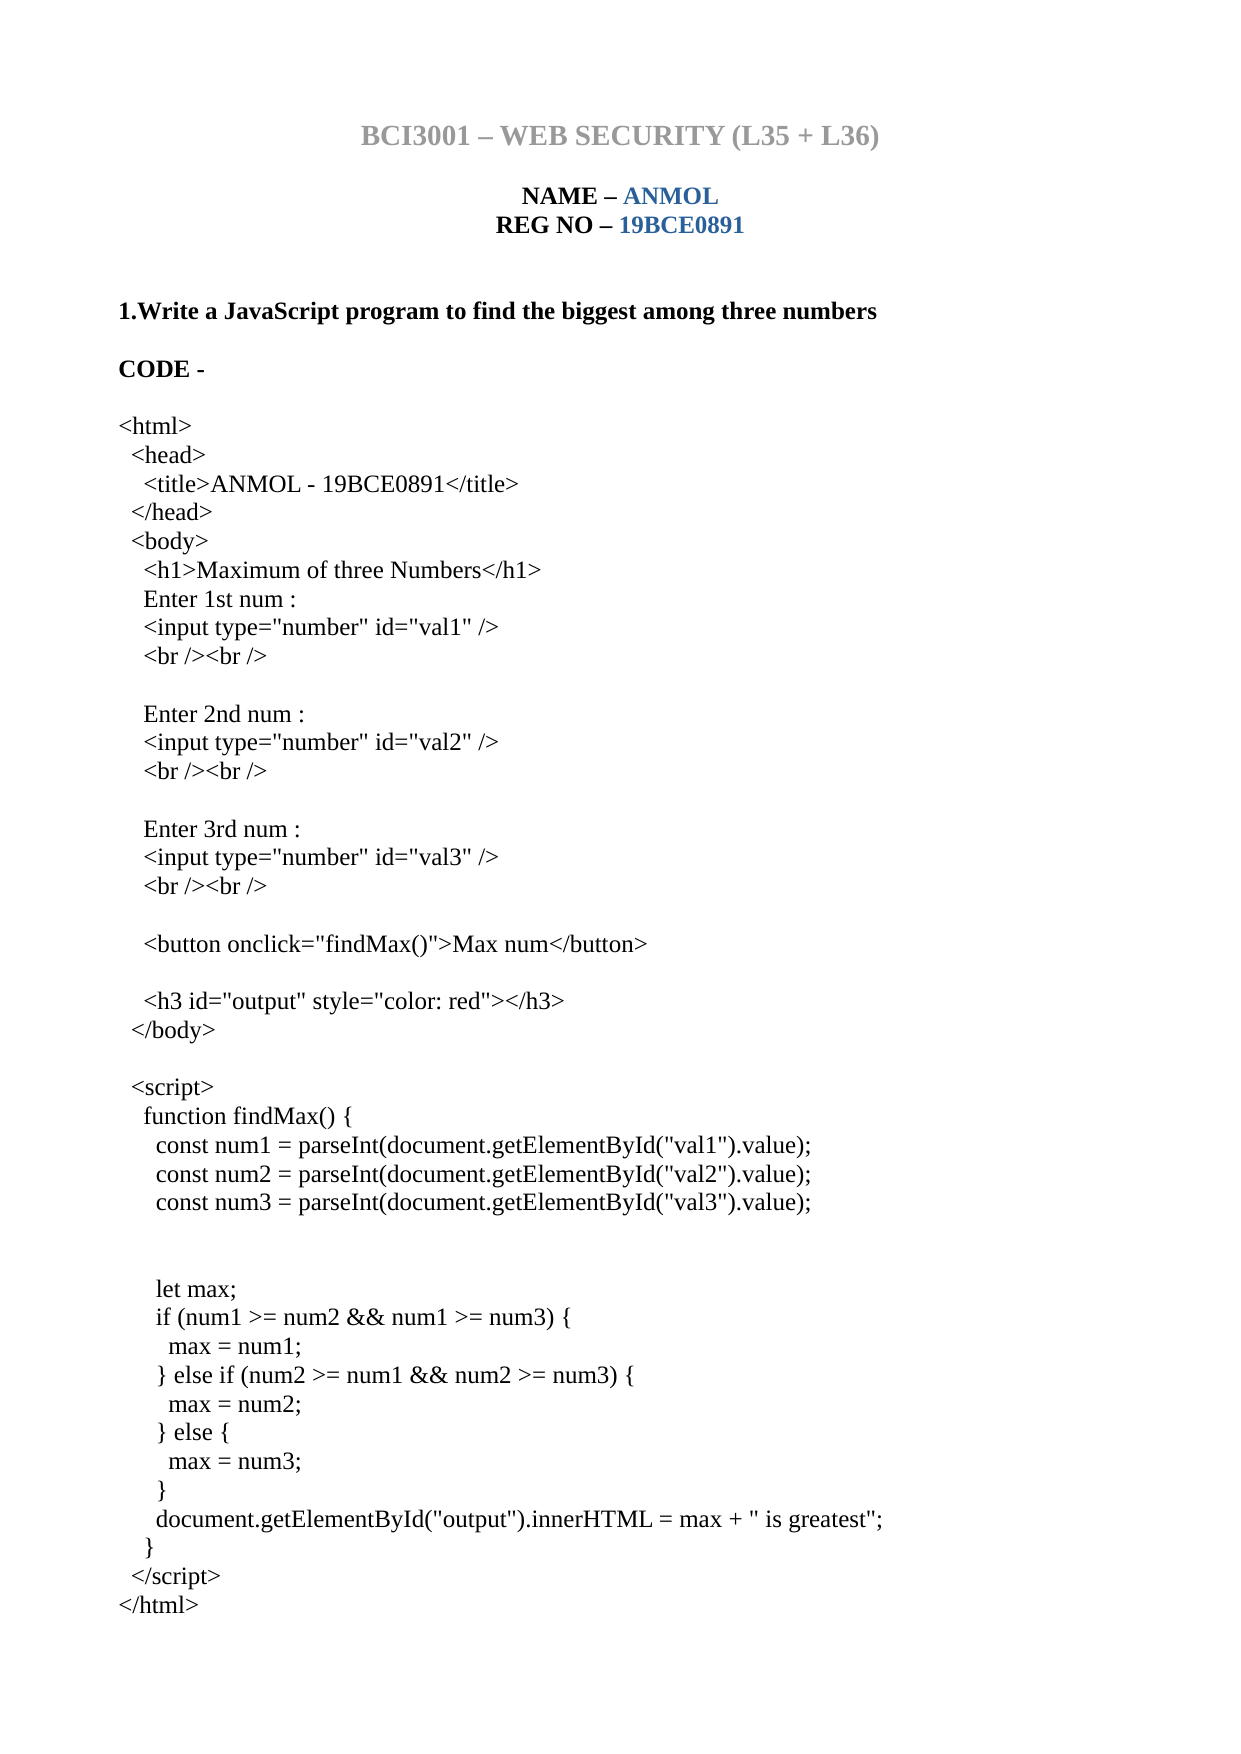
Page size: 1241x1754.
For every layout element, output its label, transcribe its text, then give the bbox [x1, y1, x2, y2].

text <body> [118, 526, 1122, 555]
text function findMax() { [118, 1101, 1122, 1130]
text 1.Write a JavaScript program to find the biggest among three numbers [118, 296, 1122, 325]
text <title>ANMOL - 19BCE0891</title> [118, 469, 1122, 497]
text REG NO – 19BCE0891 [118, 210, 1122, 239]
text <h1>Maximum of three Numbers</h1> [118, 555, 1122, 584]
text <button onclick="findMax()">Max num</button> [118, 929, 1122, 957]
text </body> [118, 1015, 1122, 1044]
text Enter 3rd num : [118, 814, 1122, 842]
text CODE - [118, 354, 1122, 382]
text <h3 id="output" style="color: red"></h3> [118, 986, 1122, 1015]
text <script> [118, 1072, 1122, 1101]
text <head> [118, 440, 1122, 469]
text } [118, 1475, 1122, 1504]
text max = num2; [118, 1389, 1122, 1417]
text Enter 1st num : [118, 584, 1122, 612]
text if (num1 >= num2 && num1 >= num3) { [118, 1302, 1122, 1331]
text let max; [118, 1274, 1122, 1302]
text const num1 = parseInt(document.getElementById("val1").value); [118, 1130, 1122, 1159]
text const num2 = parseInt(document.getElementById("val2").value); [118, 1159, 1122, 1187]
text <input type="number" id="val2" /> [118, 727, 1122, 756]
text <br /><br /> [118, 871, 1122, 900]
text max = num1; [118, 1331, 1122, 1360]
text <input type="number" id="val3" /> [118, 842, 1122, 871]
text <br /><br /> [118, 756, 1122, 785]
text } [118, 1532, 1122, 1561]
text max = num3; [118, 1446, 1122, 1475]
text <html> [118, 411, 1122, 440]
text Enter 2nd num : [118, 699, 1122, 727]
text document.getElementById("output").innerHTML = max + " is greatest"; [118, 1504, 1122, 1532]
text } else if (num2 >= num1 && num2 >= num3) { [118, 1360, 1122, 1389]
text <input type="number" id="val1" /> [118, 612, 1122, 641]
text NAME – ANMOL [118, 181, 1122, 210]
text } else { [118, 1417, 1122, 1446]
text <br /><br /> [118, 641, 1122, 670]
text const num3 = parseInt(document.getElementById("val3").value); [118, 1187, 1122, 1216]
text </head> [118, 497, 1122, 526]
text </script> [118, 1561, 1122, 1590]
text </html> [118, 1590, 1122, 1619]
